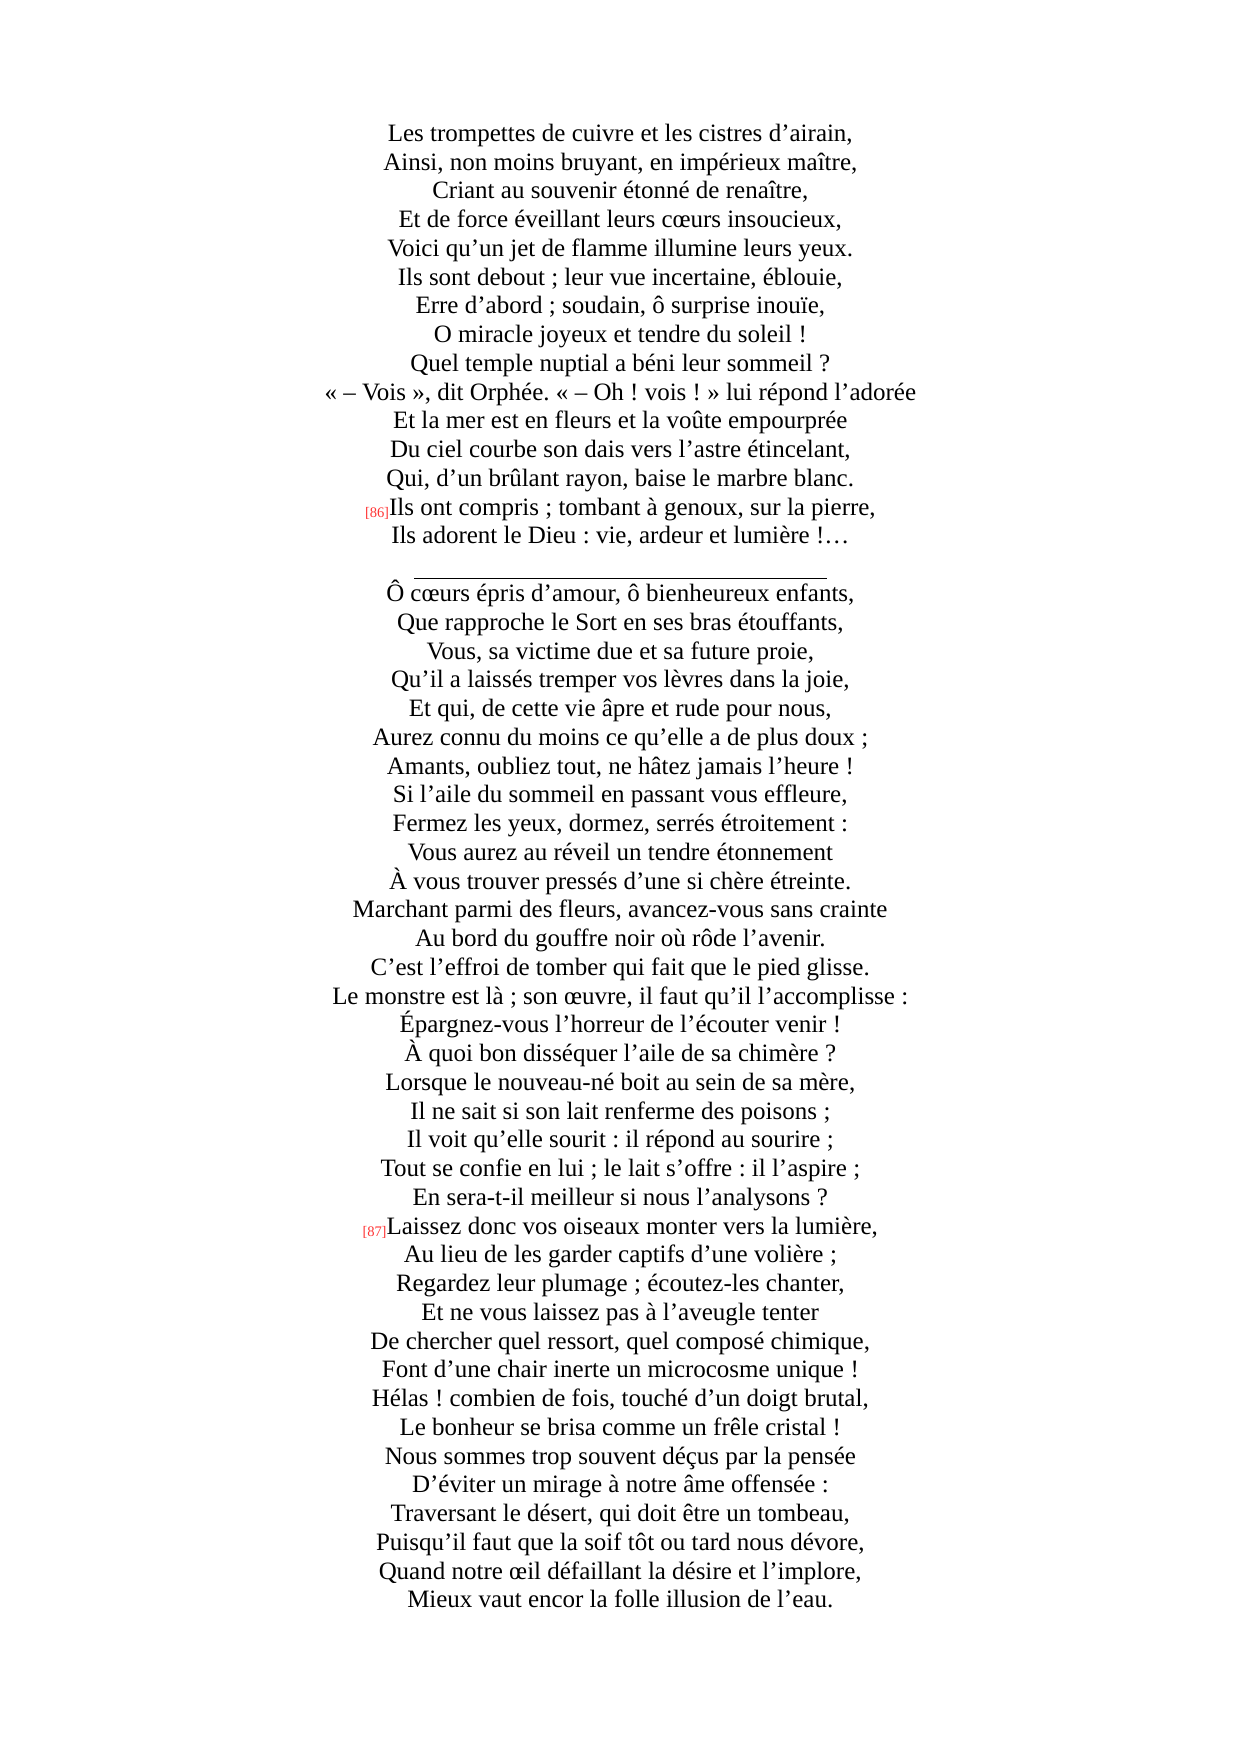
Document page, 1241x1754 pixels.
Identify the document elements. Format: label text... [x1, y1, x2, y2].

text Il voit qu’elle sourit : il répond au sourire ; [118, 1124, 1122, 1153]
text Traversant le désert, qui doit être un tombeau, [118, 1498, 1122, 1527]
text Ils adorent le Dieu : vie, ardeur et lumière !… [118, 521, 1122, 549]
text Et de force éveillant leurs cœurs insoucieux, [118, 204, 1122, 233]
text Vous, sa victime due et sa future proie, [118, 636, 1122, 664]
text C’est l’effroi de tomber qui fait que le pied glisse. [118, 952, 1122, 981]
text Ô cœurs épris d’amour, ô bienheureux enfants, [118, 578, 1122, 607]
text [87]Laissez donc vos oiseaux monter vers la lumière, [118, 1211, 1122, 1239]
text À quoi bon disséquer l’aile de sa chimère ? [118, 1038, 1122, 1067]
text O miracle joyeux et tendre du soleil ! [118, 319, 1122, 348]
text Les trompettes de cuivre et les cistres d’airain, [118, 118, 1122, 147]
text Regardez leur plumage ; écoutez-les chanter, [118, 1268, 1122, 1297]
text Lorsque le nouveau-né boit au sein de sa mère, [118, 1067, 1122, 1096]
text Quand notre œil défaillant la désire et l’implore, [118, 1556, 1122, 1584]
text [86]Ils ont compris ; tombant à genoux, sur la pierre, [118, 492, 1122, 521]
text Fermez les yeux, dormez, serrés étroitement : [118, 808, 1122, 837]
text Et ne vous laissez pas à l’aveugle tenter [118, 1297, 1122, 1326]
text En sera-t-il meilleur si nous l’analysons ? [118, 1182, 1122, 1211]
text Font d’une chair inerte un microcosme unique ! [118, 1354, 1122, 1383]
text Et qui, de cette vie âpre et rude pour nous, [118, 693, 1122, 722]
text Quel temple nuptial a béni leur sommeil ? [118, 348, 1122, 377]
text Du ciel courbe son dais vers l’astre étincelant, [118, 434, 1122, 463]
text Si l’aile du sommeil en passant vous effleure, [118, 779, 1122, 808]
text « – Vois », dit Orphée. « – Oh ! vois ! » lui répond l’adorée [118, 377, 1122, 406]
text Hélas ! combien de fois, touché d’un doigt brutal, [118, 1383, 1122, 1412]
text Mieux vaut encor la folle illusion de l’eau. [118, 1584, 1122, 1613]
text Nous sommes trop souvent déçus par la pensée [118, 1441, 1122, 1469]
text Amants, oubliez tout, ne hâtez jamais l’heure ! [118, 751, 1122, 779]
text Épargnez-vous l’horreur de l’écouter venir ! [118, 1009, 1122, 1038]
text D’éviter un mirage à notre âme offensée : [118, 1469, 1122, 1498]
text Ils sont debout ; leur vue incertaine, éblouie, [118, 262, 1122, 291]
text Il ne sait si son lait renferme des poisons ; [118, 1096, 1122, 1124]
text Qui, d’un brûlant rayon, baise le marbre blanc. [118, 463, 1122, 492]
text Voici qu’un jet de flamme illumine leurs yeux. [118, 233, 1122, 262]
text Criant au souvenir étonné de renaître, [118, 176, 1122, 204]
text Au lieu de les garder captifs d’une volière ; [118, 1239, 1122, 1268]
text Que rapproche le Sort en ses bras étouffants, [118, 607, 1122, 636]
text À vous trouver pressés d’une si chère étreinte. [118, 866, 1122, 894]
text Qu’il a laissés tremper vos lèvres dans la joie, [118, 664, 1122, 693]
text De chercher quel ressort, quel composé chimique, [118, 1326, 1122, 1354]
text Le bonheur se brisa comme un frêle cristal ! [118, 1412, 1122, 1441]
text Puisqu’il faut que la soif tôt ou tard nous dévore, [118, 1527, 1122, 1556]
text Marchant parmi des fleurs, avancez-vous sans crainte [118, 894, 1122, 923]
text Tout se confie en lui ; le lait s’offre : il l’aspire ; [118, 1153, 1122, 1182]
text Et la mer est en fleurs et la voûte empourprée [118, 406, 1122, 434]
text Erre d’abord ; soudain, ô surprise inouïe, [118, 291, 1122, 319]
text Au bord du gouffre noir où rôde l’avenir. [118, 923, 1122, 952]
text Le monstre est là ; son œuvre, il faut qu’il l’accomplisse : [118, 981, 1122, 1009]
text Aurez connu du moins ce qu’elle a de plus doux ; [118, 722, 1122, 751]
text Vous aurez au réveil un tendre étonnement [118, 837, 1122, 866]
text Ainsi, non moins bruyant, en impérieux maître, [118, 147, 1122, 176]
